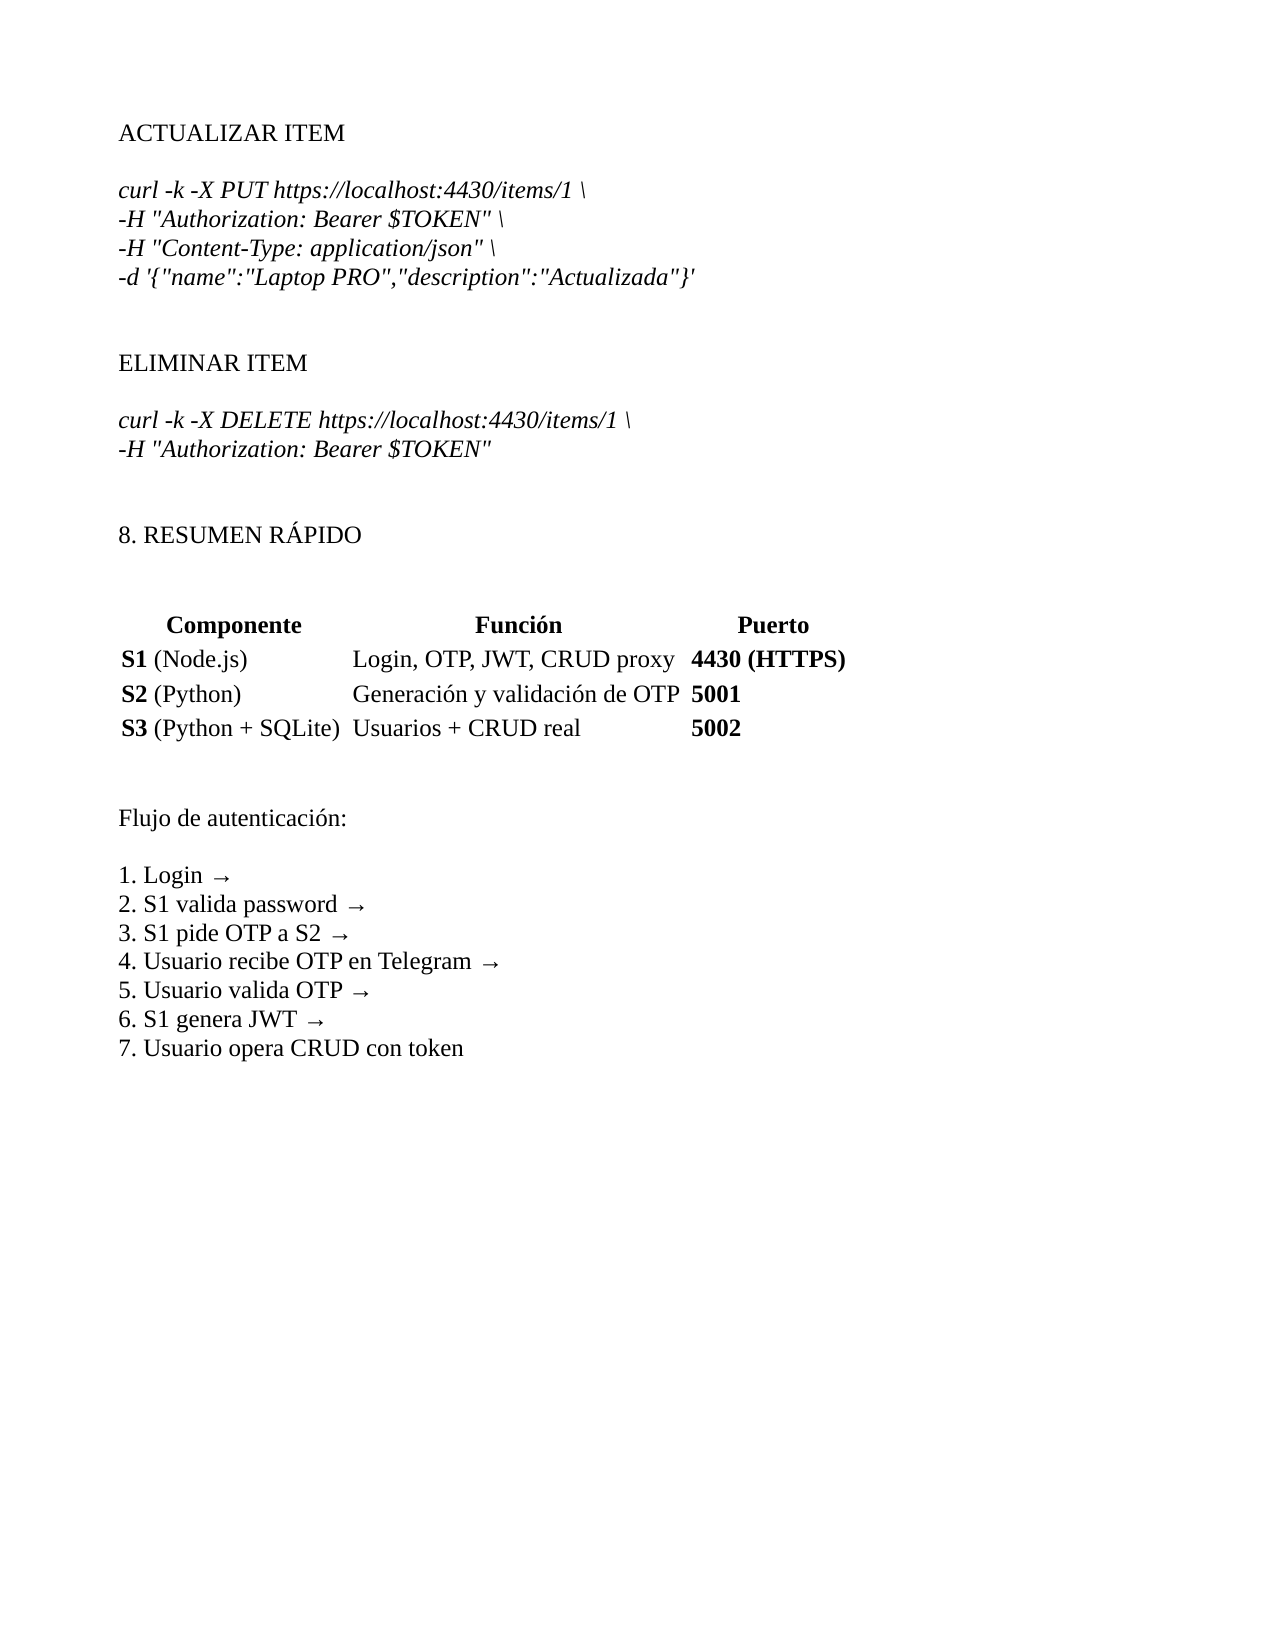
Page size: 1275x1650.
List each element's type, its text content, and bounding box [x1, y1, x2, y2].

table_cell S1 (Node.js) [118, 641, 349, 676]
text curl -k -X PUT https://localhost:4430/items/1 \ [118, 176, 1157, 204]
table_header Componente [118, 607, 349, 641]
text -H "Content-Type: application/json" \ [118, 233, 1157, 262]
table_cell 5001 [688, 676, 858, 711]
text -d '{"name":"Laptop PRO","description":"Actualizada"}' [118, 262, 1157, 291]
table_cell S3 (Python + SQLite) [118, 711, 349, 745]
text 2. S1 valida password → [118, 889, 1157, 918]
text -H "Authorization: Bearer $TOKEN" \ [118, 204, 1157, 233]
text ELIMINAR ITEM [118, 348, 1157, 377]
text Flujo de autenticación: [118, 803, 1157, 831]
text 7. Usuario opera CRUD con token [118, 1033, 1157, 1061]
table_cell Generación y validación de OTP [350, 676, 688, 711]
text 8. RESUMEN RÁPIDO [118, 521, 1157, 549]
table_cell Usuarios + CRUD real [350, 711, 688, 745]
text 6. S1 genera JWT → [118, 1004, 1157, 1033]
text 3. S1 pide OTP a S2 → [118, 918, 1157, 946]
table_cell 4430 (HTTPS) [688, 641, 858, 676]
text 1. Login → [118, 860, 1157, 889]
table_cell S2 (Python) [118, 676, 349, 711]
text curl -k -X DELETE https://localhost:4430/items/1 \ [118, 406, 1157, 434]
text 4. Usuario recibe OTP en Telegram → [118, 946, 1157, 975]
table_header Función [350, 607, 688, 641]
text -H "Authorization: Bearer $TOKEN" [118, 434, 1157, 463]
text 5. Usuario valida OTP → [118, 975, 1157, 1004]
table_cell 5002 [688, 711, 858, 745]
text ACTUALIZAR ITEM [118, 118, 1157, 147]
table_header Puerto [688, 607, 858, 641]
table_cell Login, OTP, JWT, CRUD proxy [350, 641, 688, 676]
